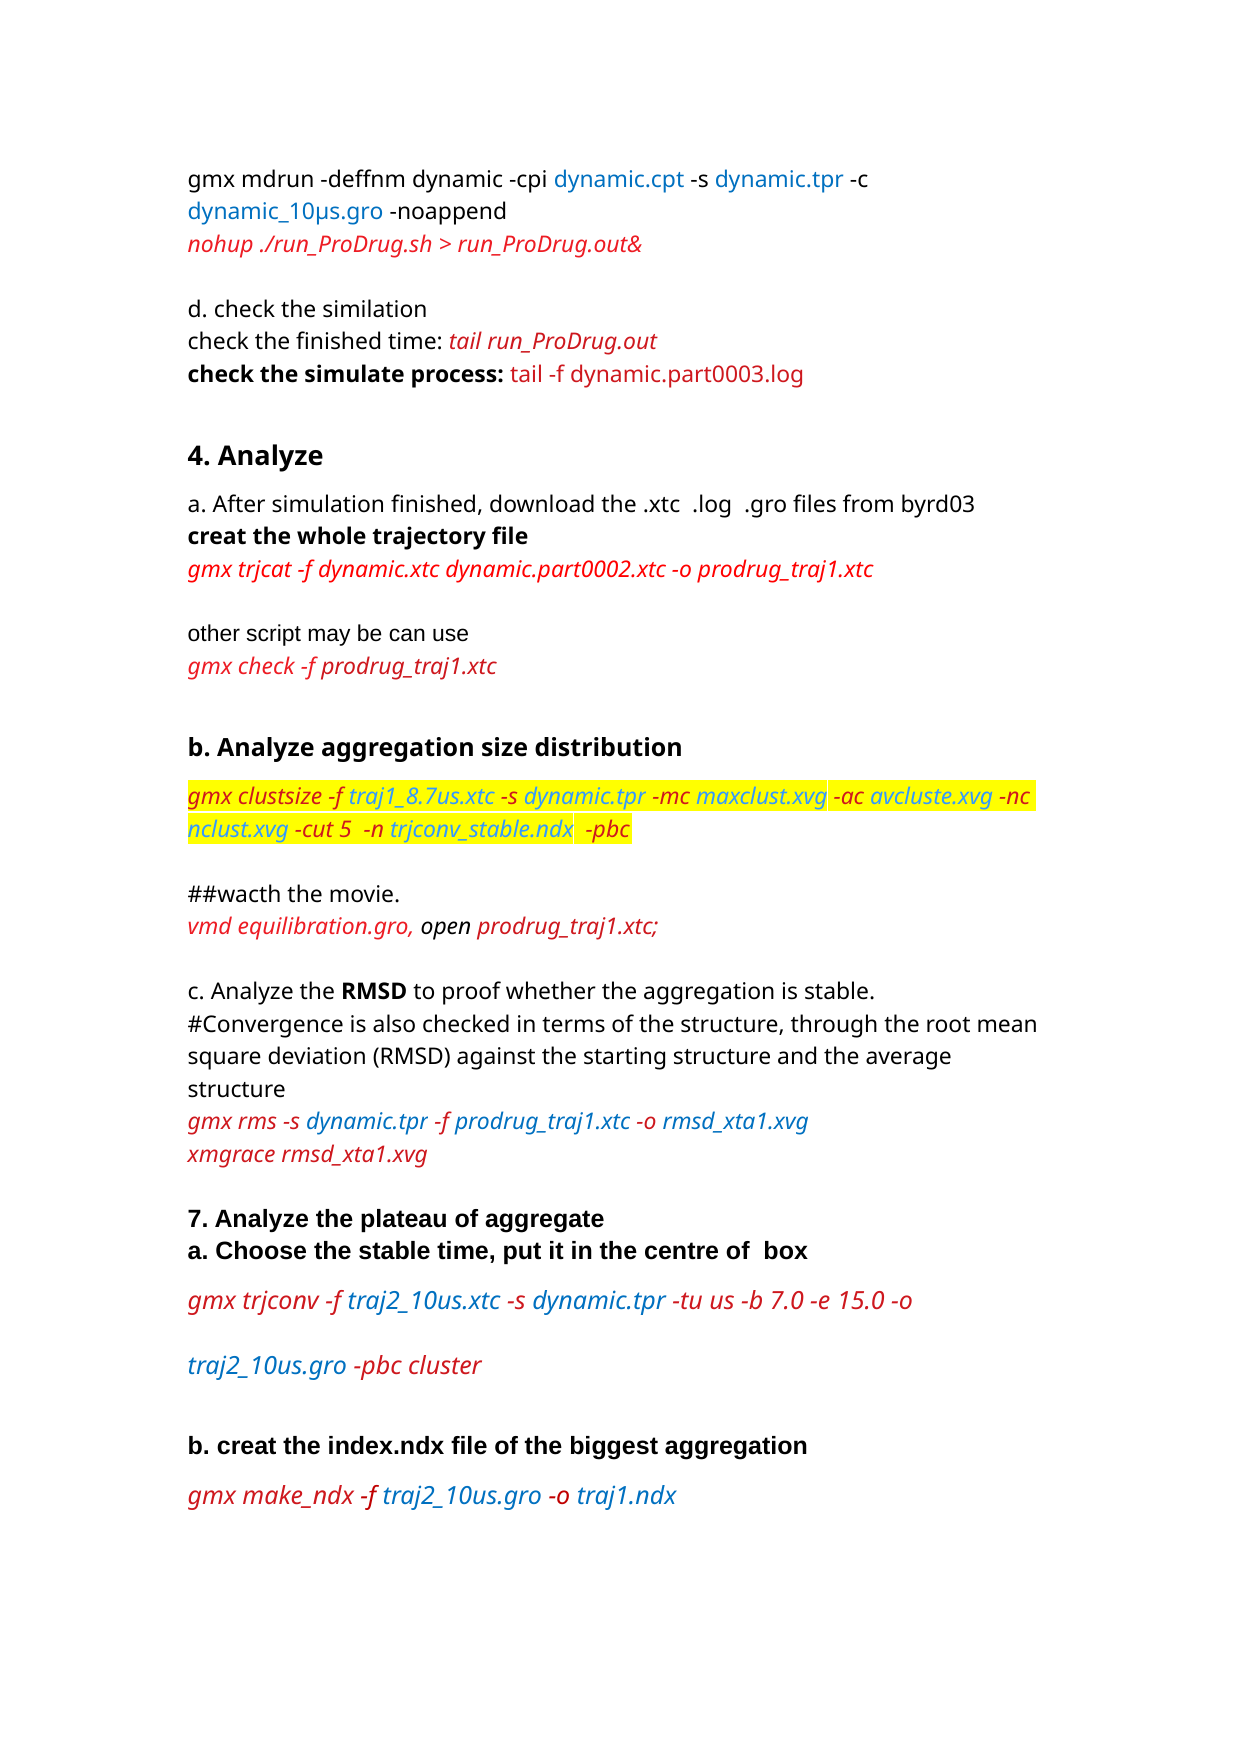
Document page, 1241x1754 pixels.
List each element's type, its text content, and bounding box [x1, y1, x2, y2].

text a. After simulation finished, download the .xtc .log .gro files from byrd03 [187, 487, 1053, 519]
text a. Choose the stable time, put it in the centre of box [187, 1234, 1053, 1267]
text creat the whole trajectory file [187, 519, 1053, 552]
text vmd equilibration.gro, open prodrug_traj1.xtc; [187, 909, 1053, 942]
text b. Analyze aggregation size distribution [187, 714, 1053, 779]
text gmx rms -s dynamic.tpr -f prodrug_traj1.xtc -o rmsd_xta1.xvg [187, 1104, 1053, 1137]
text check the simulate process: tail -f dynamic.part0003.log [187, 357, 1053, 389]
text gmx clustsize -f traj1_8.7us.xtc -s dynamic.tpr -mc maxclust.xvg -ac avcluste.xvg -nc nclust.xvg -cut 5 -n trjconv_stable.ndx -pbc [187, 779, 1053, 844]
text gmx check -f prodrug_traj1.xtc [187, 649, 1053, 682]
text check the finished time: tail run_ProDrug.out [187, 324, 1053, 357]
text ##wacth the movie. [187, 877, 1053, 909]
text xmgrace rmsd_xta1.xvg [187, 1137, 1053, 1169]
text #Convergence is also checked in terms of the structure, through the root mean square deviation (RMSD) against the starting structure and the average structure [187, 1007, 1053, 1104]
text gmx trjcat -f dynamic.xtc dynamic.part0002.xtc -o prodrug_traj1.xtc [187, 552, 1053, 584]
text other script may be can use [187, 617, 1053, 649]
text b. creat the index.ndx file of the biggest aggregation [187, 1429, 1053, 1462]
text gmx make_ndx -f traj2_10us.gro -o traj1.ndx [187, 1462, 1053, 1527]
text gmx trjconv -f traj2_10us.xtc -s dynamic.tpr -tu us -b 7.0 -e 15.0 -o traj2_10us.gro -pbc cluster [187, 1267, 1053, 1397]
text d. check the similation [187, 292, 1053, 324]
text 7. Analyze the plateau of aggregate [187, 1202, 1053, 1234]
text gmx mdrun -deffnm dynamic -cpi dynamic.cpt -s dynamic.tpr -c dynamic_10µs.gro -noappend [187, 162, 1053, 227]
text nohup ./run_ProDrug.sh > run_ProDrug.out& [187, 227, 1053, 259]
text 4. Analyze [187, 422, 1053, 487]
text c. Analyze the RMSD to proof whether the aggregation is stable. [187, 974, 1053, 1007]
